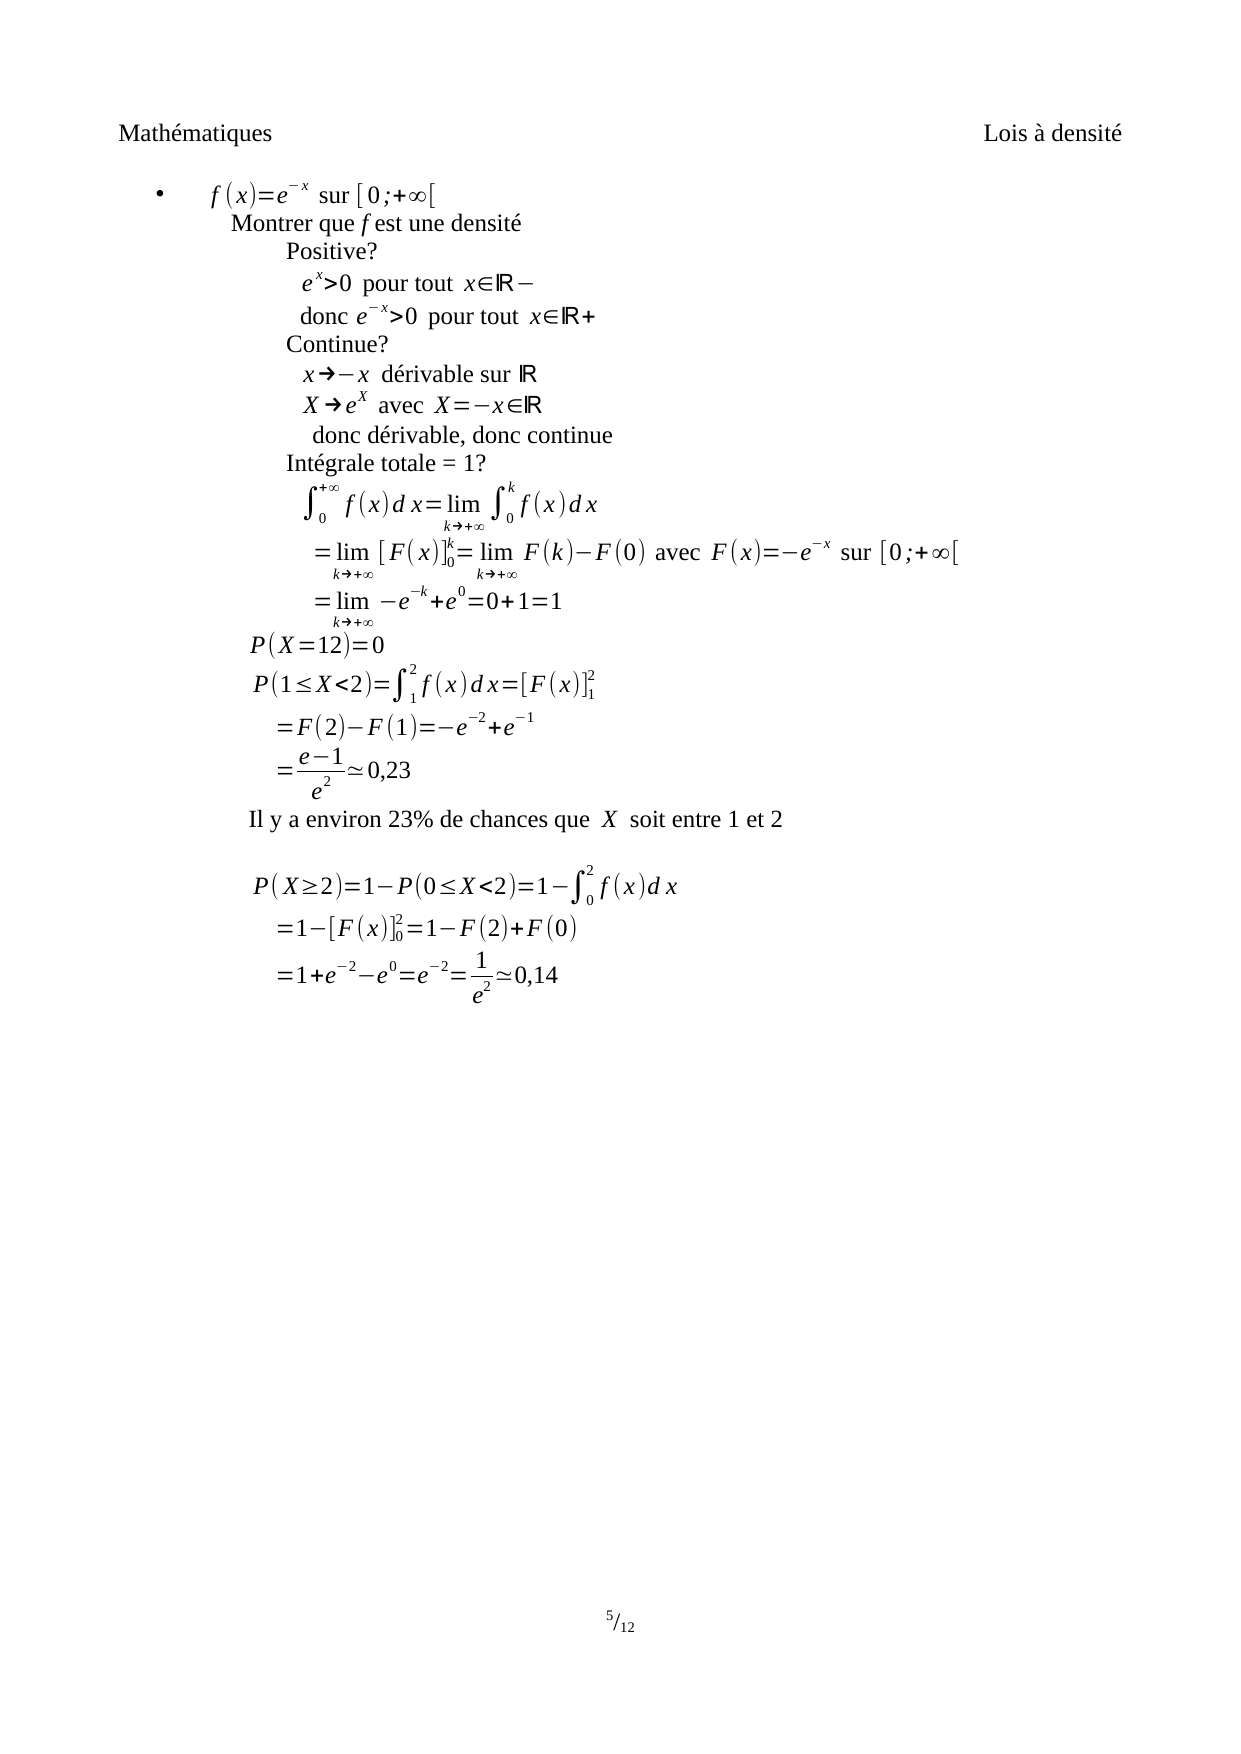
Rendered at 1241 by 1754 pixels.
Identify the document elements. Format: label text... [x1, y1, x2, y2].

list Montrer que f est une densité [193, 208, 1122, 237]
